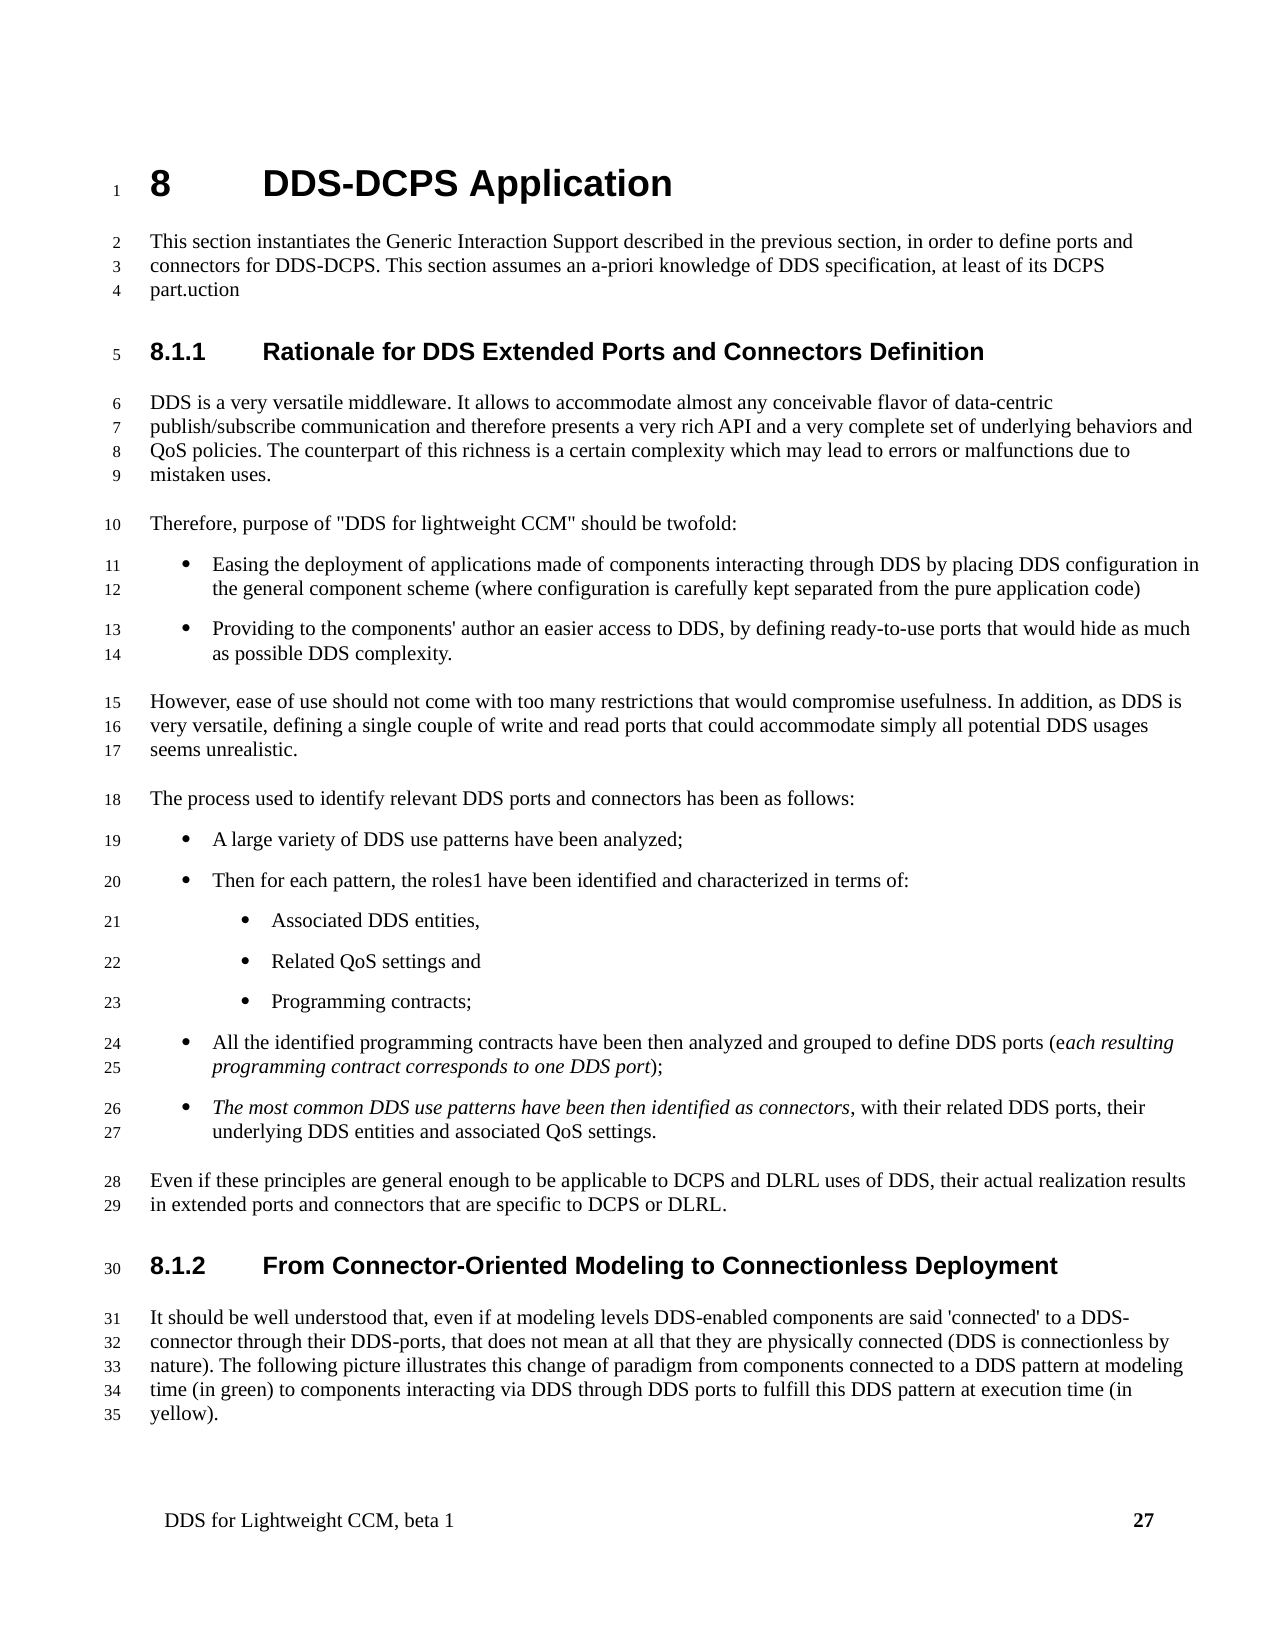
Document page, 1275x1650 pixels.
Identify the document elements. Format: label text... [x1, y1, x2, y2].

text Therefore, purpose of "DDS for lightweight CCM" should be twofold: [150, 511, 1200, 535]
text This section instantiates the Generic Interaction Support described in the previous section, in order to define ports and connectors for DDS-DCPS. This section assumes an a-priori knowledge of DDS specification, at least of its DCPS part.uction [150, 229, 1200, 301]
list Providing to the components' author an easier access to DDS, by defining ready-to-use ports that would hide as much as possible DDS complexity. [182, 616, 1200, 664]
list The most common DDS use patterns have been then identified as connectors, with their related DDS ports, their underlying DDS entities and associated QoS settings. [182, 1095, 1200, 1143]
text The process used to identify relevant DDS ports and connectors has been as follows: [150, 786, 1200, 810]
list Programming contracts; [242, 989, 1200, 1013]
text Even if these principles are general enough to be applicable to DCPS and DLRL uses of DDS, their actual realization results in extended ports and connectors that are specific to DCPS or DLRL. [150, 1168, 1200, 1216]
list All the identified programming contracts have been then analyzed and grouped to define DDS ports (each resulting programming contract corresponds to one DDS port); [182, 1030, 1200, 1078]
subtitle Rationale for DDS Extended Ports and Connectors Definition [150, 336, 1200, 365]
list A large variety of DDS use patterns have been analyzed; [182, 827, 1200, 851]
text DDS is a very versatile middleware. It allows to accommodate almost any conceivable flavor of data-centric publish/subscribe communication and therefore presents a very rich API and a very complete set of underlying behaviors and QoS policies. The counterpart of this richness is a certain complexity which may lead to errors or malfunctions due to mistaken uses. [150, 390, 1200, 486]
list Then for each pattern, the roles1 have been identified and characterized in terms of: [182, 867, 1200, 892]
list Related QoS settings and [242, 949, 1200, 973]
list Associated DDS entities, [242, 908, 1200, 932]
text However, ease of use should not come with too many restrictions that would compromise usefulness. In addition, as DDS is very versatile, defining a single couple of write and read ports that could accommodate simply all potential DDS usages seems unrealistic. [150, 689, 1200, 761]
text It should be well understood that, even if at modeling levels DDS-enabled components are said 'connected' to a DDS-connector through their DDS-ports, that does not mean at all that they are physically connected (DDS is connectionless by nature). The following picture illustrates this change of paradigm from components connected to a DDS pattern at modeling time (in green) to components interacting via DDS through DDS ports to fulfill this DDS pattern at execution time (in yellow). [150, 1305, 1200, 1425]
list Easing the deployment of applications made of components interacting through DDS by placing DDS configuration in the general component scheme (where configuration is carefully kept separated from the pure application code) [182, 552, 1200, 600]
subtitle From Connector-Oriented Modeling to Connectionless Deployment [150, 1251, 1200, 1280]
subtitle DDS-DCPS Application [150, 161, 1200, 204]
